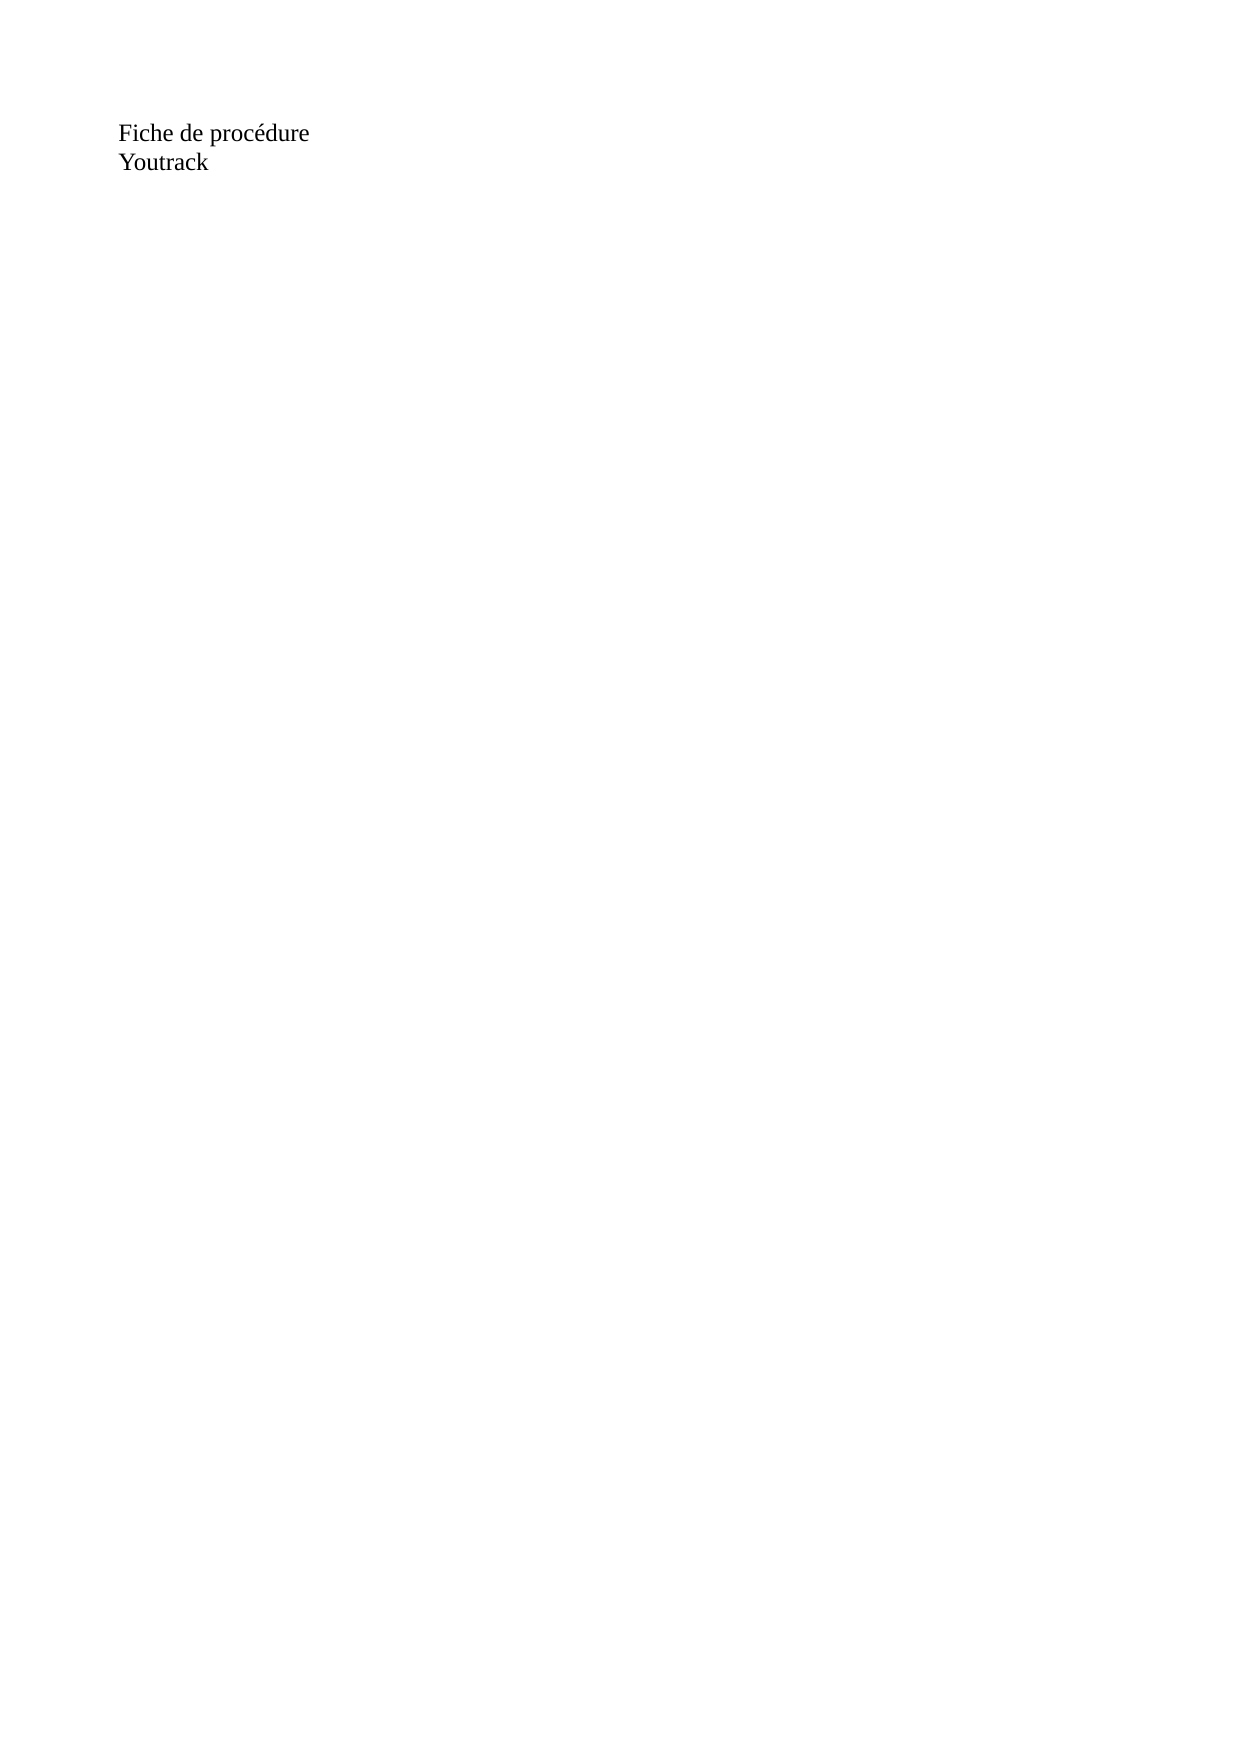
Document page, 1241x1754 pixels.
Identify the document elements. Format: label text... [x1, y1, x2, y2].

text Fiche de procédure [118, 118, 1122, 147]
text Youtrack [118, 147, 1122, 176]
